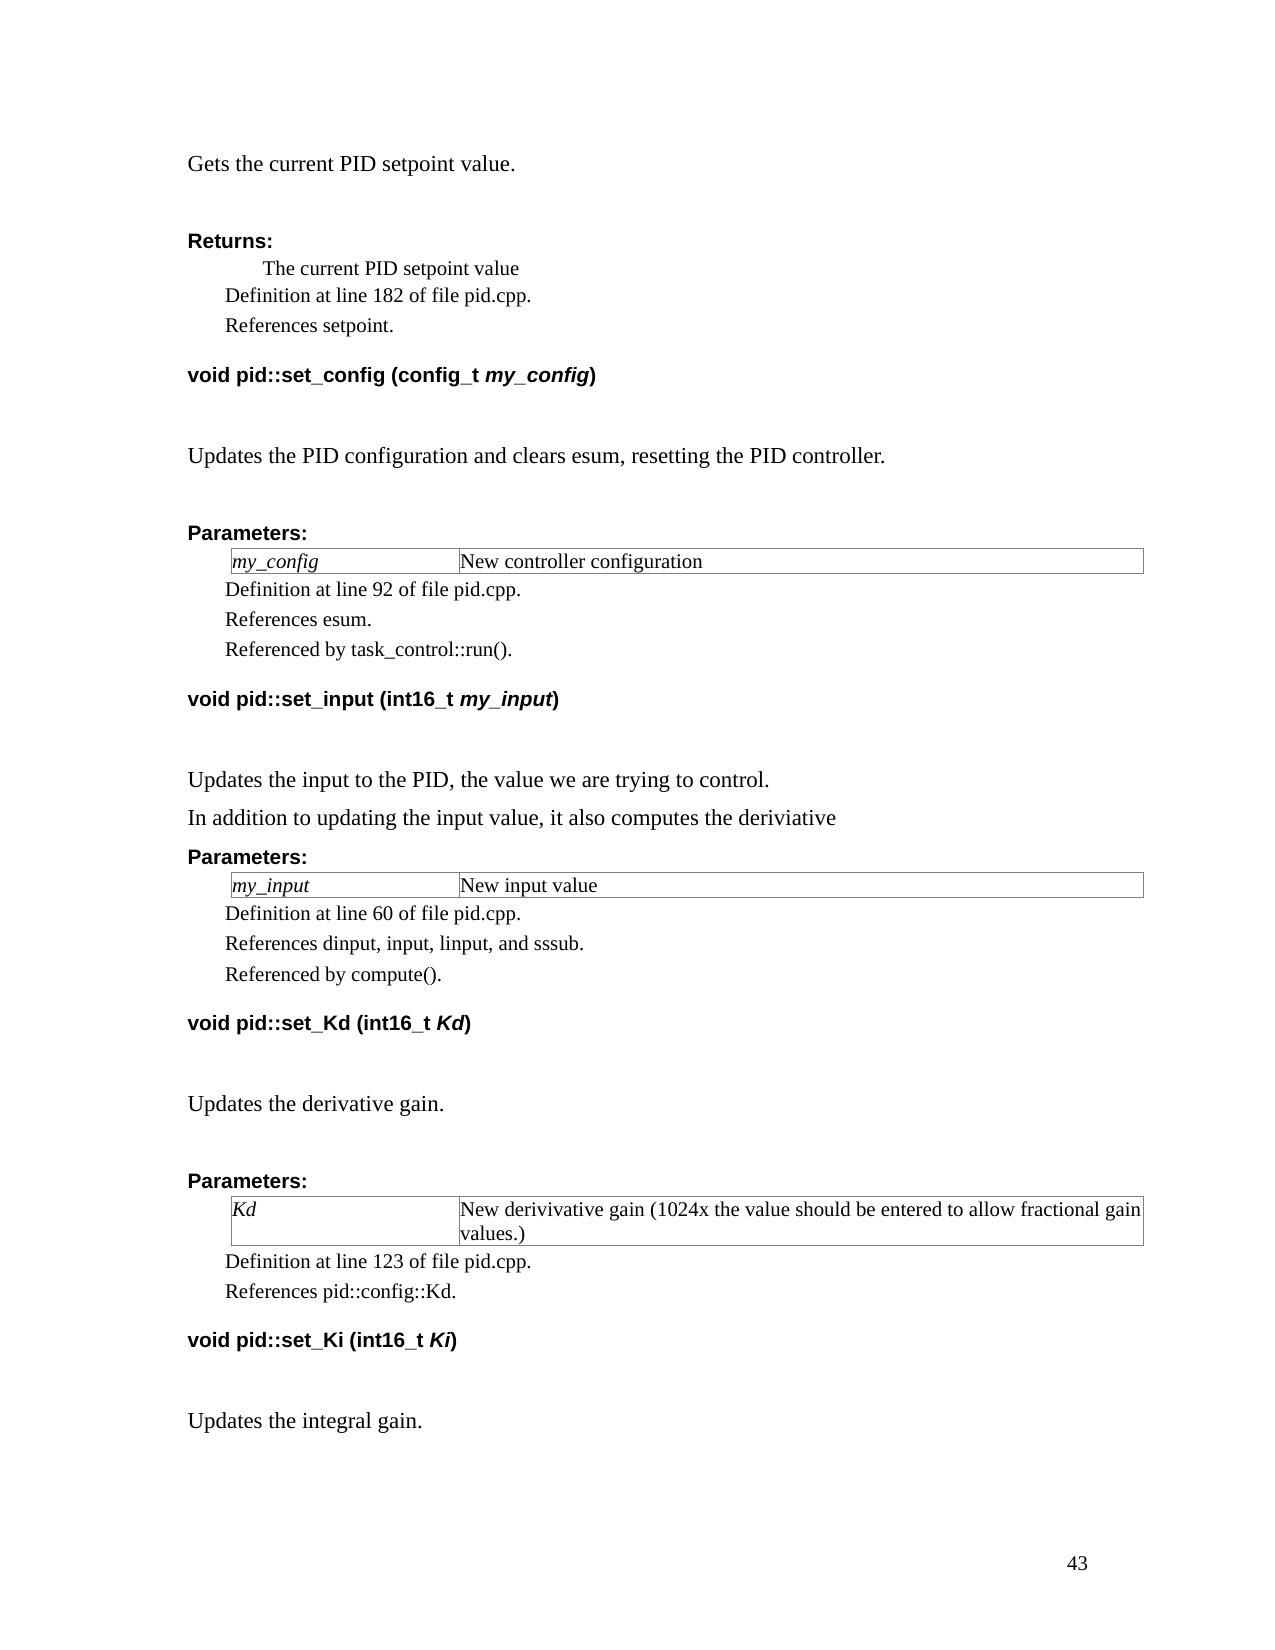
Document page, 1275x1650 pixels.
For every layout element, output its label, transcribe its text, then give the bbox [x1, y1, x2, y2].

text Gets the current PID setpoint value. [187, 150, 1087, 176]
list Definition at line 182 of file pid.cpp. [225, 283, 1087, 307]
text Updates the input to the PID, the value we are trying to control. [187, 766, 1087, 792]
text Updates the derivative gain. [187, 1090, 1087, 1116]
table_header New derivivative gain (1024x the value should be entered to allow fractional gain values.) [460, 1197, 1143, 1245]
subtitle Parameters: [187, 520, 1087, 544]
table_header New controller configuration [460, 549, 1143, 573]
list Definition at line 123 of file pid.cpp. [225, 1249, 1087, 1273]
list References pid::config::Kd. [225, 1279, 1087, 1303]
text The current PID setpoint value [262, 256, 1087, 280]
text In addition to updating the input value, it also computes the deriviative [187, 803, 1087, 830]
subtitle void pid::set_input (int16_t my_input) [187, 686, 1087, 710]
subtitle Parameters: [187, 1168, 1087, 1192]
subtitle void pid::set_config (config_t my_config) [187, 362, 1087, 386]
list References setpoint. [225, 313, 1087, 337]
list References dinput, input, linput, and sssub. [225, 931, 1087, 955]
table_header New input value [460, 873, 1143, 897]
subtitle Parameters: [187, 844, 1087, 868]
list References esum. [225, 607, 1087, 631]
list Referenced by compute(). [225, 961, 1087, 986]
subtitle Returns: [187, 229, 1087, 253]
text Updates the PID configuration and clears esum, resetting the PID controller. [187, 442, 1087, 468]
text Updates the integral gain. [187, 1408, 1087, 1434]
subtitle void pid::set_Kd (int16_t Kd) [187, 1011, 1087, 1034]
subtitle void pid::set_Ki (int16_t Ki) [187, 1328, 1087, 1352]
list Definition at line 92 of file pid.cpp. [225, 577, 1087, 601]
list Definition at line 60 of file pid.cpp. [225, 901, 1087, 925]
table_header Kd [232, 1197, 459, 1245]
list Referenced by task_control::run(). [225, 637, 1087, 661]
table_header my_config [232, 549, 459, 573]
table_header my_input [232, 873, 459, 897]
